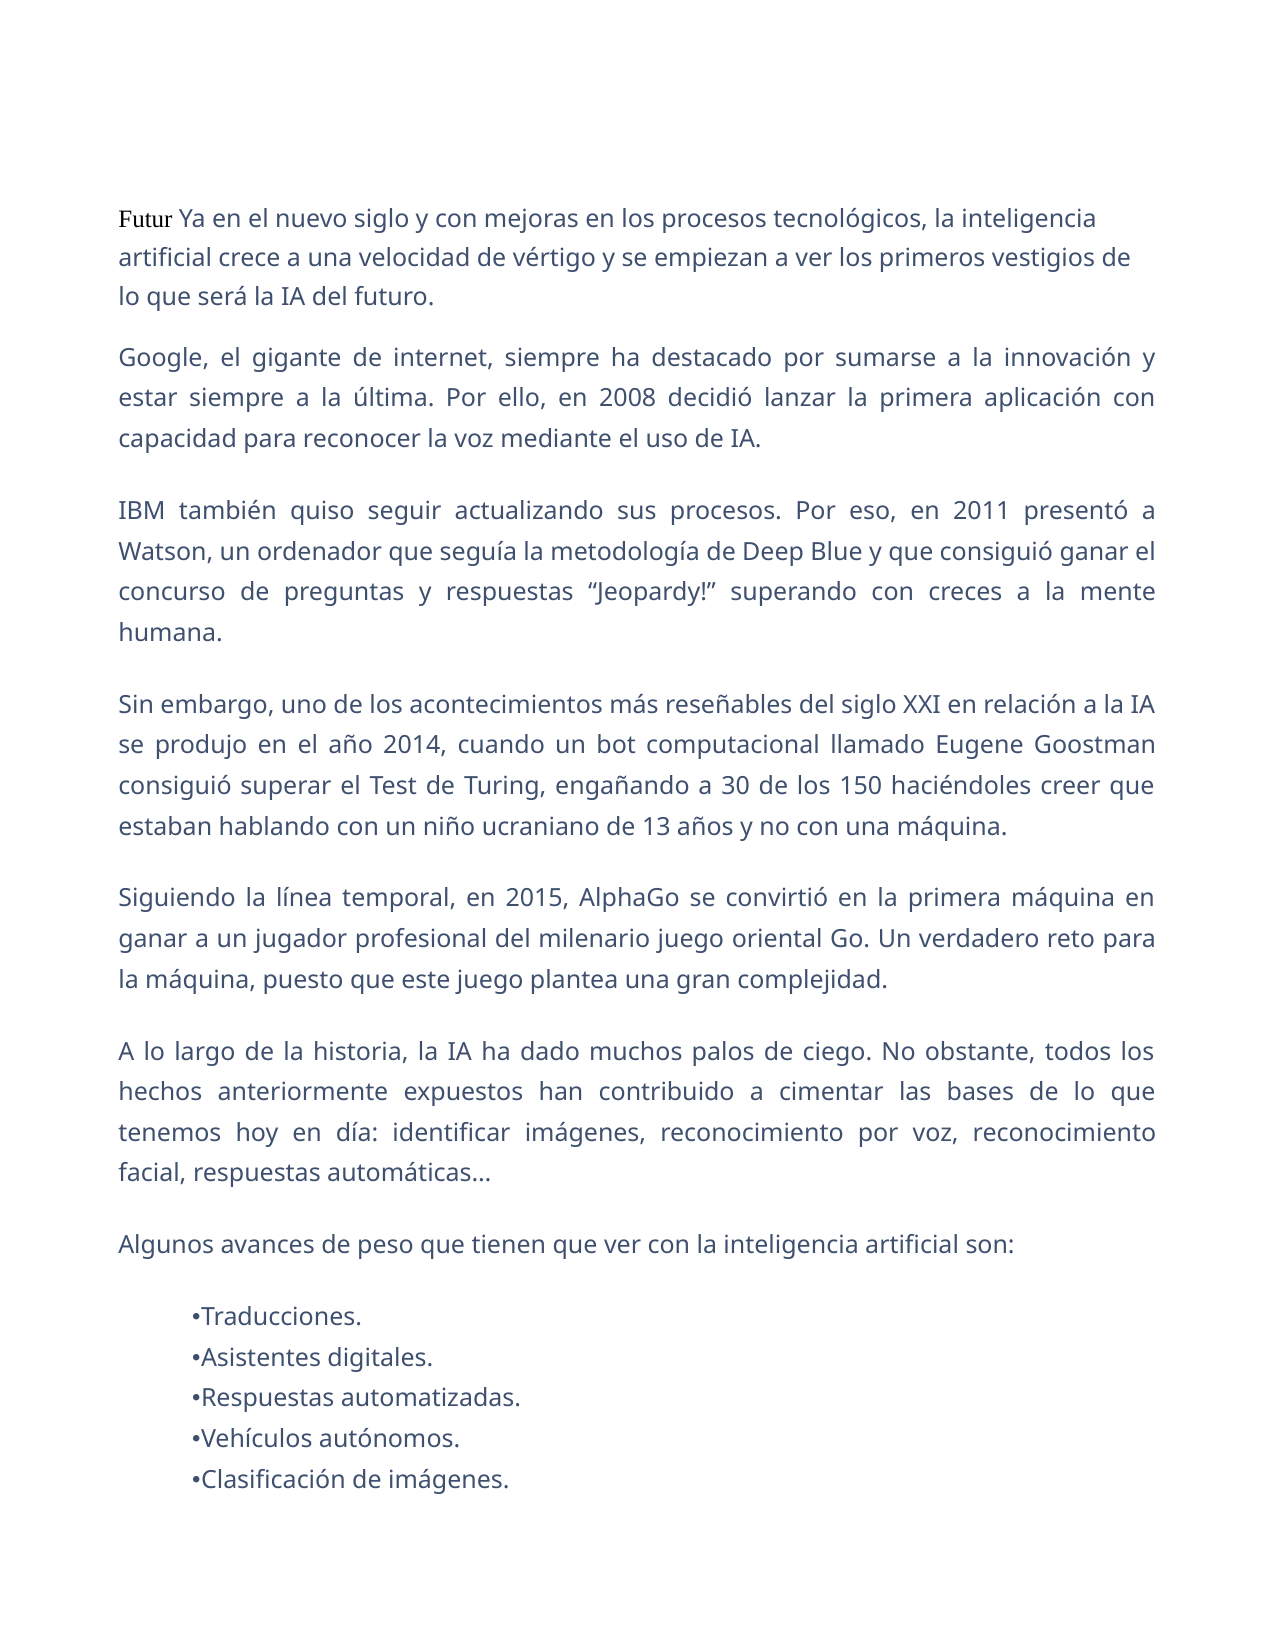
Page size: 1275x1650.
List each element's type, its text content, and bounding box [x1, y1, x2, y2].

list Traducciones. [118, 1292, 1157, 1333]
text IBM también quiso seguir actualizando sus procesos. Por eso, en 2011 presentó a Watson, un ordenador que seguía la metodología de Deep Blue y que consiguió ganar el concurso de preguntas y respuestas “Jeopardy!” superando con creces a la mente humana. [118, 486, 1157, 648]
text Algunos avances de peso que tienen que ver con la inteligencia artificial son: [118, 1220, 1157, 1261]
text A lo largo de la historia, la IA ha dado muchos palos de ciego. No obstante, todos los hechos anteriormente expuestos han contribuido a cimentar las bases de lo que tenemos hoy en día: identificar imágenes, reconocimiento por voz, reconocimiento facial, respuestas automáticas… [118, 1027, 1157, 1189]
list Vehículos autónomos. [118, 1414, 1157, 1455]
list Respuestas automatizadas. [118, 1373, 1157, 1414]
list Asistentes digitales. [118, 1333, 1157, 1373]
text Siguiendo la línea temporal, en 2015, AlphaGo se convirtió en la primera máquina en ganar a un jugador profesional del milenario juego oriental Go. Un verdadero reto para la máquina, puesto que este juego plantea una gran complejidad. [118, 873, 1157, 995]
text Futur Ya en el nuevo siglo y con mejoras en los procesos tecnológicos, la inteligencia artificial crece a una velocidad de vértigo y se empiezan a ver los primeros vestigios de lo que será la IA del futuro. [118, 167, 1157, 313]
text Sin embargo, uno de los acontecimientos más reseñables del siglo XXI en relación a la IA se produjo en el año 2014, cuando un bot computacional llamado Eugene Goostman consiguió superar el Test de Turing, engañando a 30 de los 150 haciéndoles creer que estaban hablando con un niño ucraniano de 13 años y no con una máquina. [118, 680, 1157, 842]
text Google, el gigante de internet, siempre ha destacado por sumarse a la innovación y estar siempre a la última. Por ello, en 2008 decidió lanzar la primera aplicación con capacidad para reconocer la voz mediante el uso de IA. [118, 333, 1157, 455]
list Clasificación de imágenes. [118, 1455, 1157, 1495]
